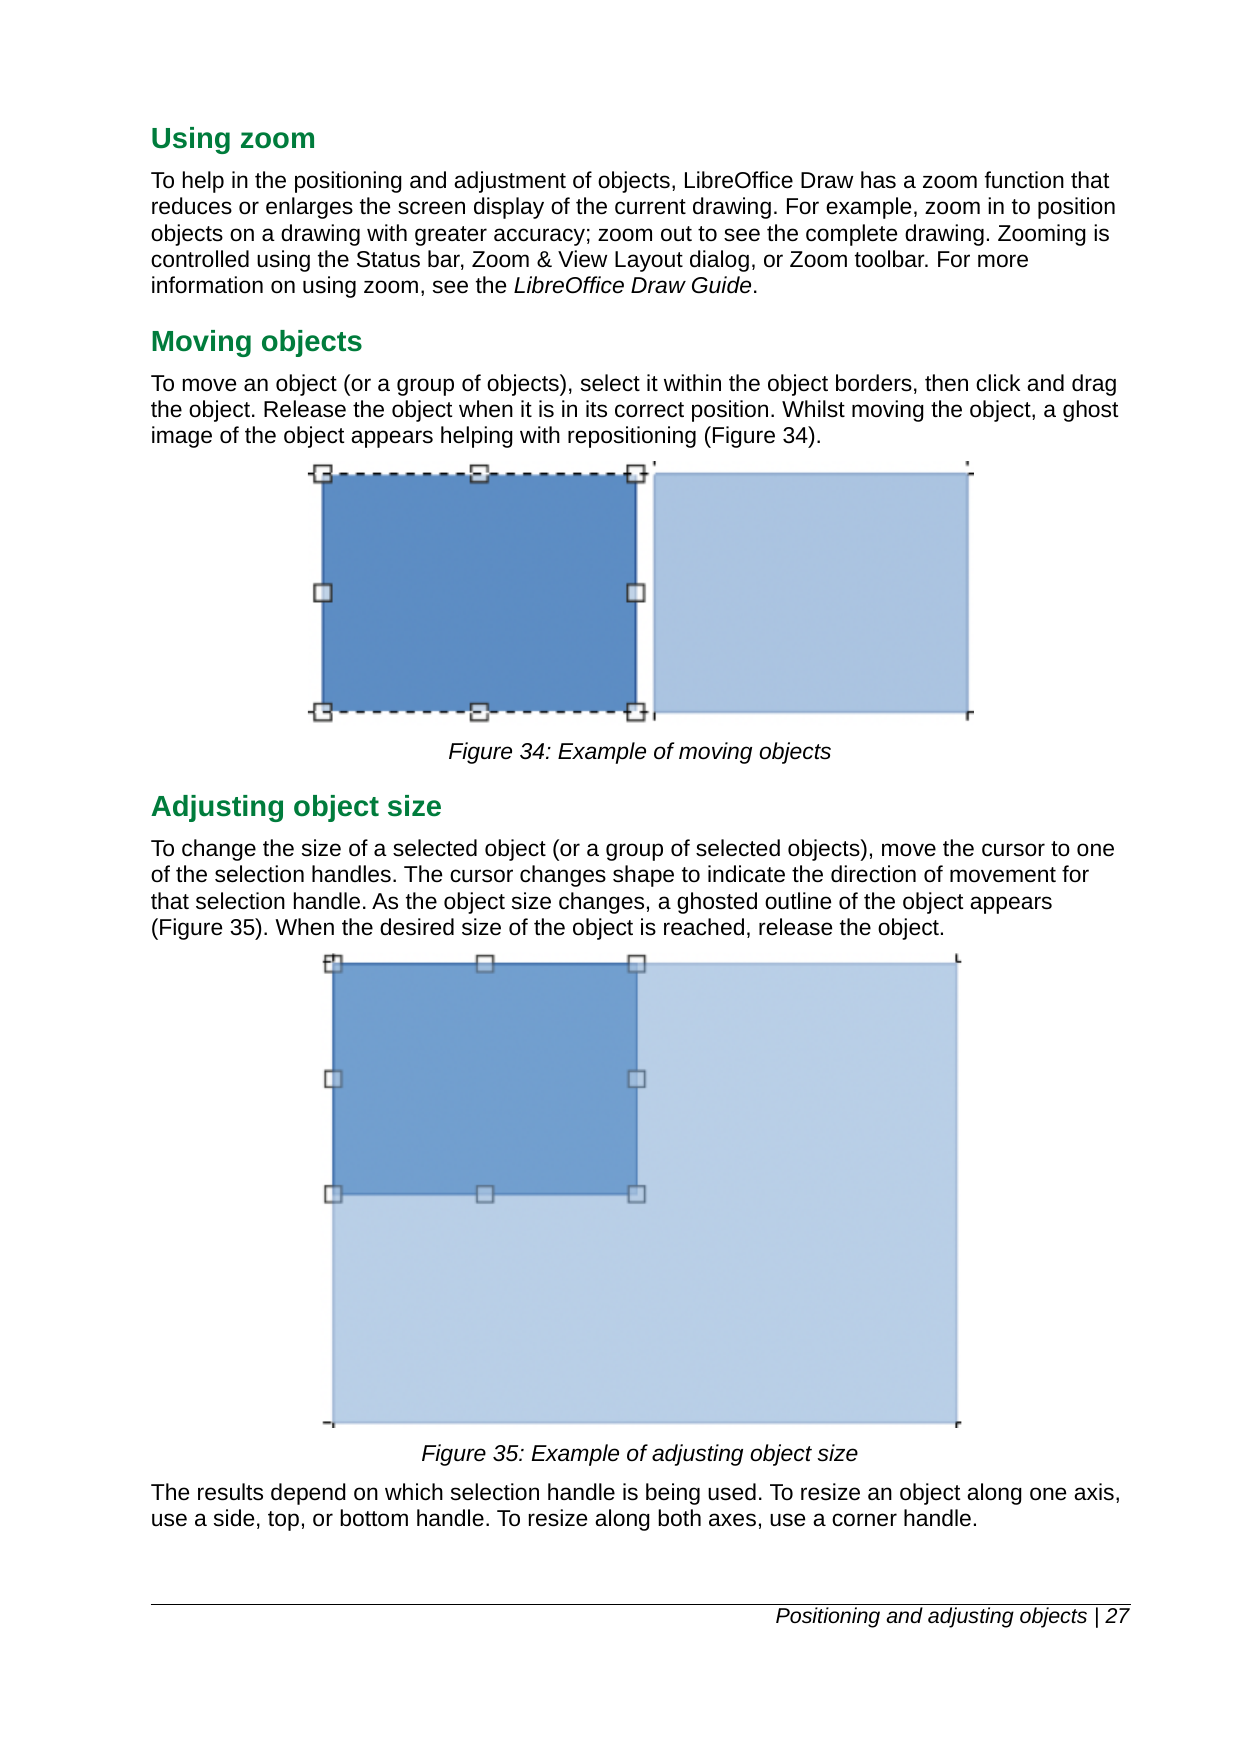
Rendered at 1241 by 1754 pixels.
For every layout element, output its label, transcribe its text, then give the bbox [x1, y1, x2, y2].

text To move an object (or a group of objects), select it within the object borders, then click and drag the object. Release the object when it is in its correct position. Whilst moving the object, a ghost image of the object appears helping with repositioning (Figure 34). [151, 369, 1131, 448]
text To help in the positioning and adjustment of objects, LibreOffice Draw has a zoom function that reduces or enlarges the screen display of the current drawing. For example, zoom in to position objects on a drawing with greater accuracy; zoom out to see the complete drawing. Zooming is controlled using the Status bar, Zoom & View Layout dialog, or Zoom toolbar. For more information on using zoom, see the LibreOffice Draw Guide. [151, 167, 1131, 299]
text Figure 34: Example of moving objects [308, 738, 974, 764]
subtitle Adjusting object size [151, 789, 1131, 823]
picture [320, 952, 962, 1428]
text The results depend on which selection handle is being used. To resize an object along one axis, use a side, top, or bottom handle. To resize along both axes, use a corner handle. [151, 1479, 1131, 1532]
text To change the size of a selected object (or a group of selected objects), move the cursor to one of the selection handles. The cursor changes shape to indicate the direction of movement for that selection handle. As the object size changes, a ghosted outline of the object appears (Figure 35). When the desired size of the object is reached, release the object. [151, 835, 1131, 940]
subtitle Using zoom [151, 121, 1131, 154]
text Figure 35: Example of adjusting object size [320, 1440, 961, 1466]
subtitle Moving objects [151, 323, 1131, 357]
picture [307, 461, 974, 726]
